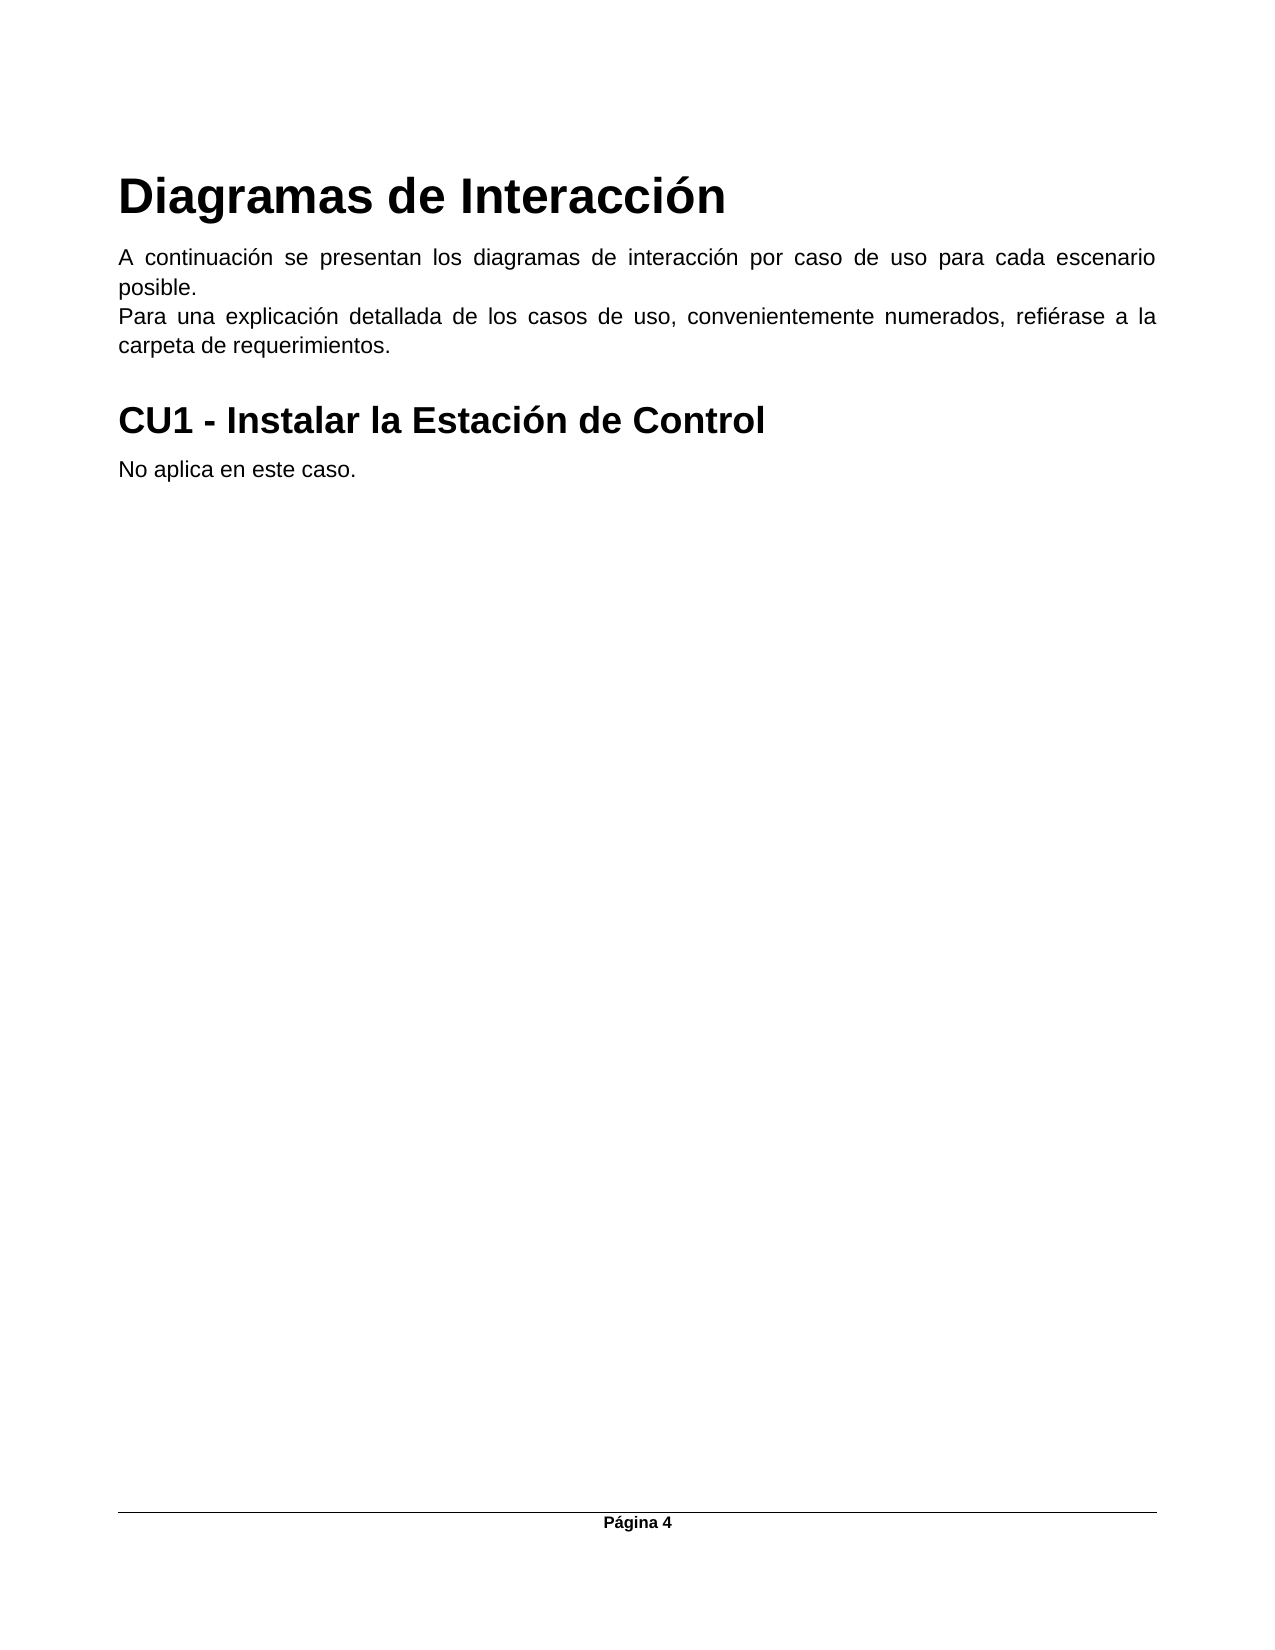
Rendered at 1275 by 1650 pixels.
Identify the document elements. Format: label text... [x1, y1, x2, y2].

text Para una explicación detallada de los casos de uso, convenientemente numerados, refiérase a la carpeta de requerimientos. [118, 303, 1157, 358]
text A continuación se presentan los diagramas de interacción por caso de uso para cada escenario posible. [118, 245, 1157, 300]
text No aplica en este caso. [118, 456, 1157, 482]
subtitle Diagramas de Interacción [118, 168, 1157, 224]
subtitle CU1 - Instalar la Estación de Control [118, 400, 1157, 442]
